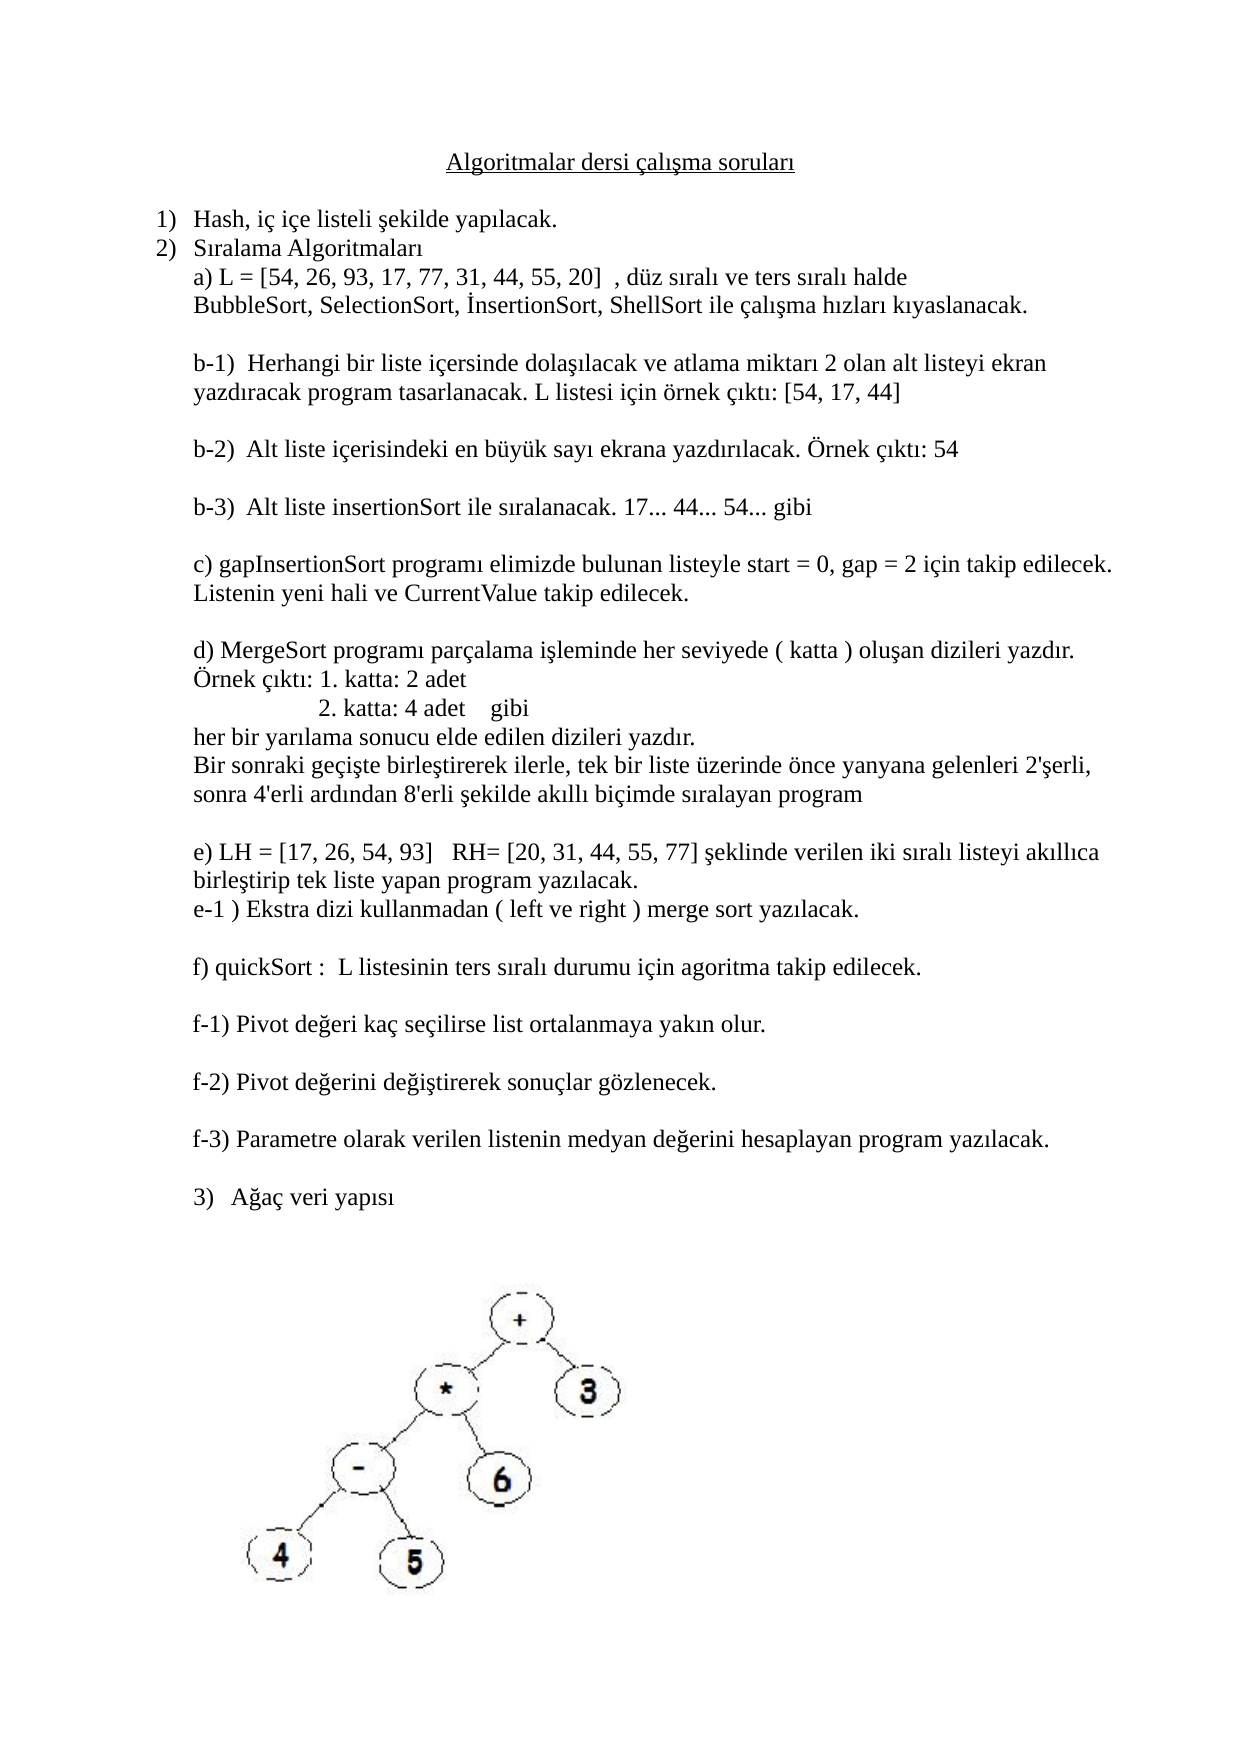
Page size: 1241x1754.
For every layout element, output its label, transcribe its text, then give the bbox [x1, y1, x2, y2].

list b-2) Alt liste içerisindeki en büyük sayı ekrana yazdırılacak. Örnek çıktı: 54 [156, 434, 1122, 463]
list b-3) Alt liste insertionSort ile sıralanacak. 17... 44... 54... gibi [156, 492, 1122, 521]
list a) L = [54, 26, 93, 17, 77, 31, 44, 55, 20] , düz sıralı ve ters sıralı halde [156, 262, 1122, 291]
list d) MergeSort programı parçalama işleminde her seviyede ( katta ) oluşan dizileri yazdır. [156, 636, 1122, 664]
text f-2) Pivot değerini değiştirerek sonuçlar gözlenecek. [118, 1067, 1122, 1096]
list e-1 ) Ekstra dizi kullanmadan ( left ve right ) merge sort yazılacak. [156, 894, 1122, 923]
list Sıralama Algoritmaları [156, 233, 1122, 262]
text f-3) Parametre olarak verilen listenin medyan değerini hesaplayan program yazılacak. [118, 1124, 1122, 1153]
list 2. katta: 4 adet gibi [156, 693, 1122, 722]
list Hash, iç içe listeli şekilde yapılacak. [156, 204, 1122, 233]
picture [230, 1257, 636, 1609]
list e) LH = [17, 26, 54, 93] RH= [20, 31, 44, 55, 77] şeklinde verilen iki sıralı listeyi akıllıca birleştirip tek liste yapan program yazılacak. [156, 837, 1122, 894]
list BubbleSort, SelectionSort, İnsertionSort, ShellSort ile çalışma hızları kıyaslanacak. [156, 291, 1122, 319]
list b-1) Herhangi bir liste içersinde dolaşılacak ve atlama miktarı 2 olan alt listeyi ekran yazdıracak program tasarlanacak. L listesi için örnek çıktı: [54, 17, 44] [156, 348, 1122, 406]
list Ağaç veri yapısı [193, 1182, 1122, 1211]
list Örnek çıktı: 1. katta: 2 adet [156, 664, 1122, 693]
text Algoritmalar dersi çalışma soruları [118, 147, 1122, 176]
list her bir yarılama sonucu elde edilen dizileri yazdır. [156, 722, 1122, 751]
list c) gapInsertionSort programı elimizde bulunan listeyle start = 0, gap = 2 için takip edilecek. Listenin yeni hali ve CurrentValue takip edilecek. [156, 549, 1122, 607]
text f-1) Pivot değeri kaç seçilirse list ortalanmaya yakın olur. [118, 1009, 1122, 1038]
text f) quickSort : L listesinin ters sıralı durumu için agoritma takip edilecek. [118, 952, 1122, 981]
list Bir sonraki geçişte birleştirerek ilerle, tek bir liste üzerinde önce yanyana gelenleri 2'şerli, sonra 4'erli ardından 8'erli şekilde akıllı biçimde sıralayan program [156, 751, 1122, 808]
